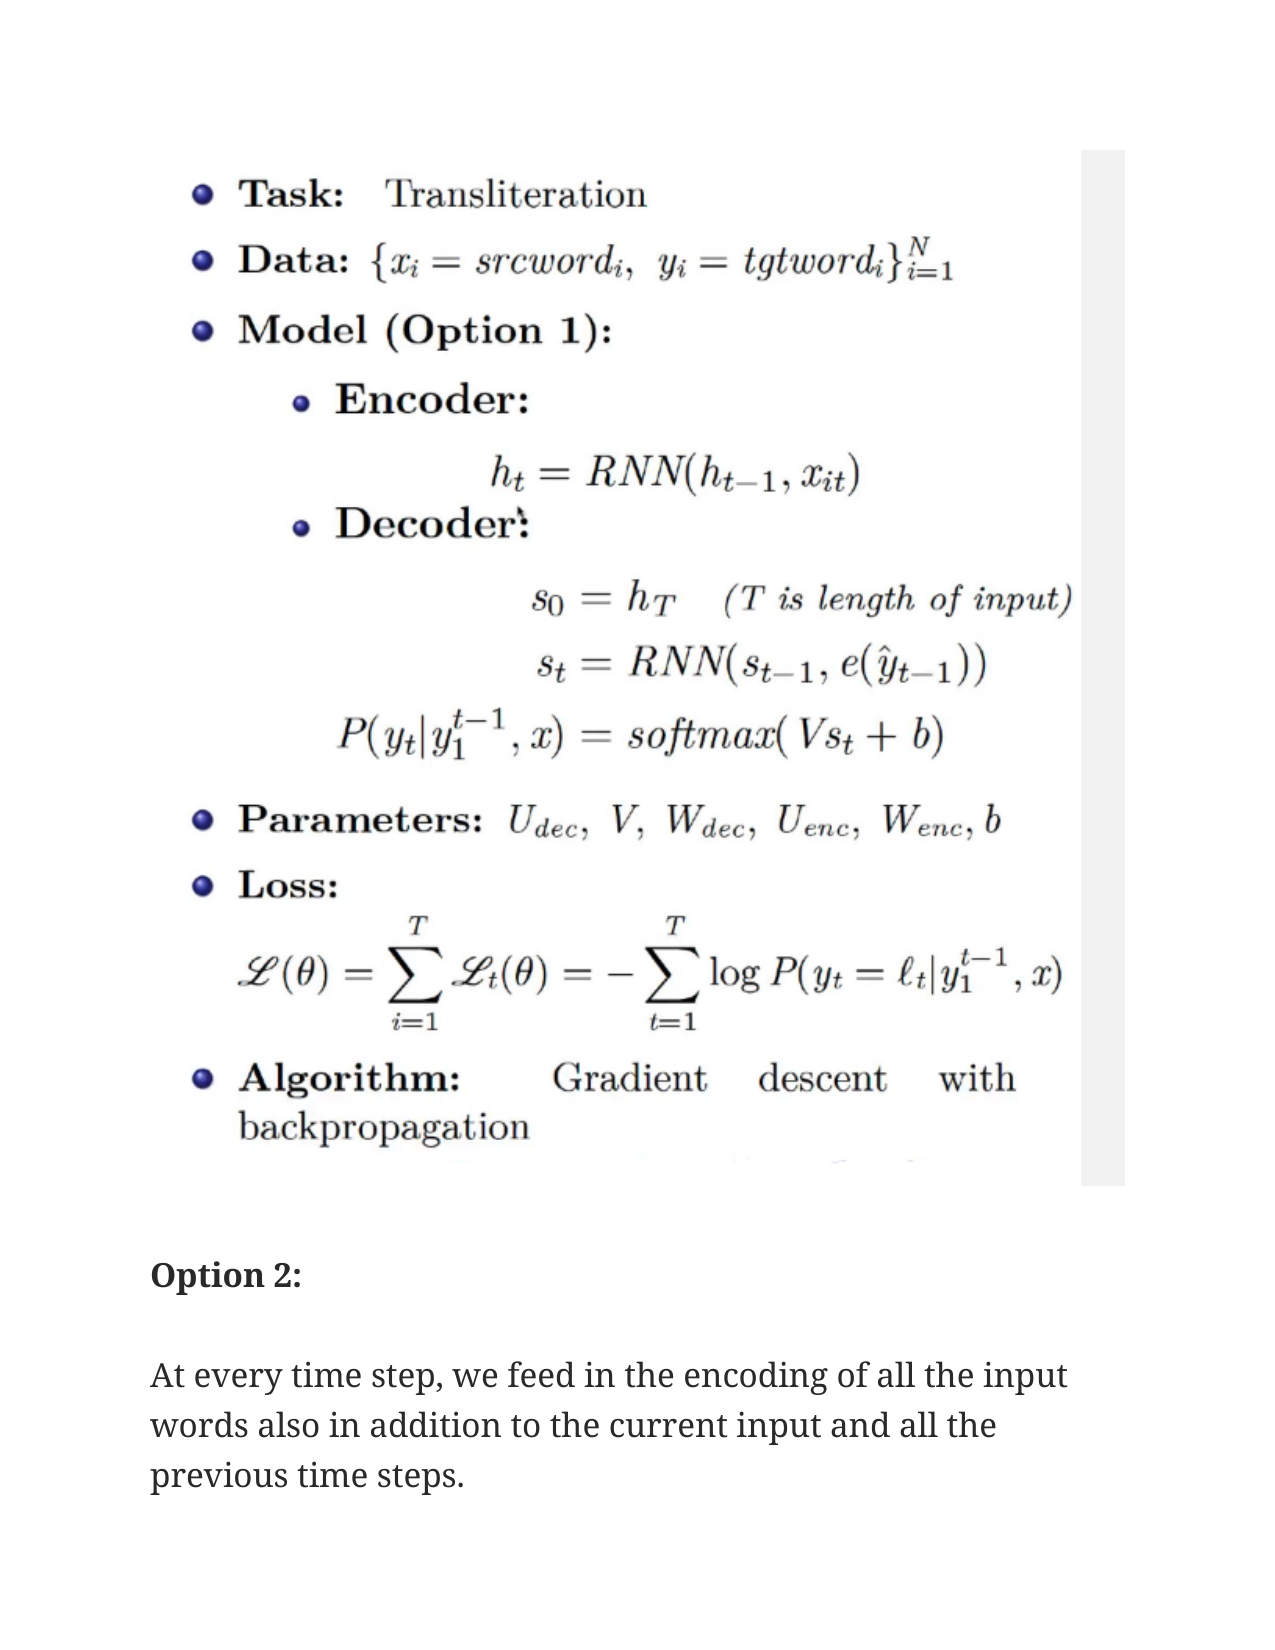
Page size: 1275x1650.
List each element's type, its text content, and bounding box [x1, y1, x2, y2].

text Option 2: [150, 1247, 1125, 1297]
text At every time step, we feed in the encoding of all the input words also in addition to the current input and all the previous time steps. [150, 1347, 1125, 1497]
